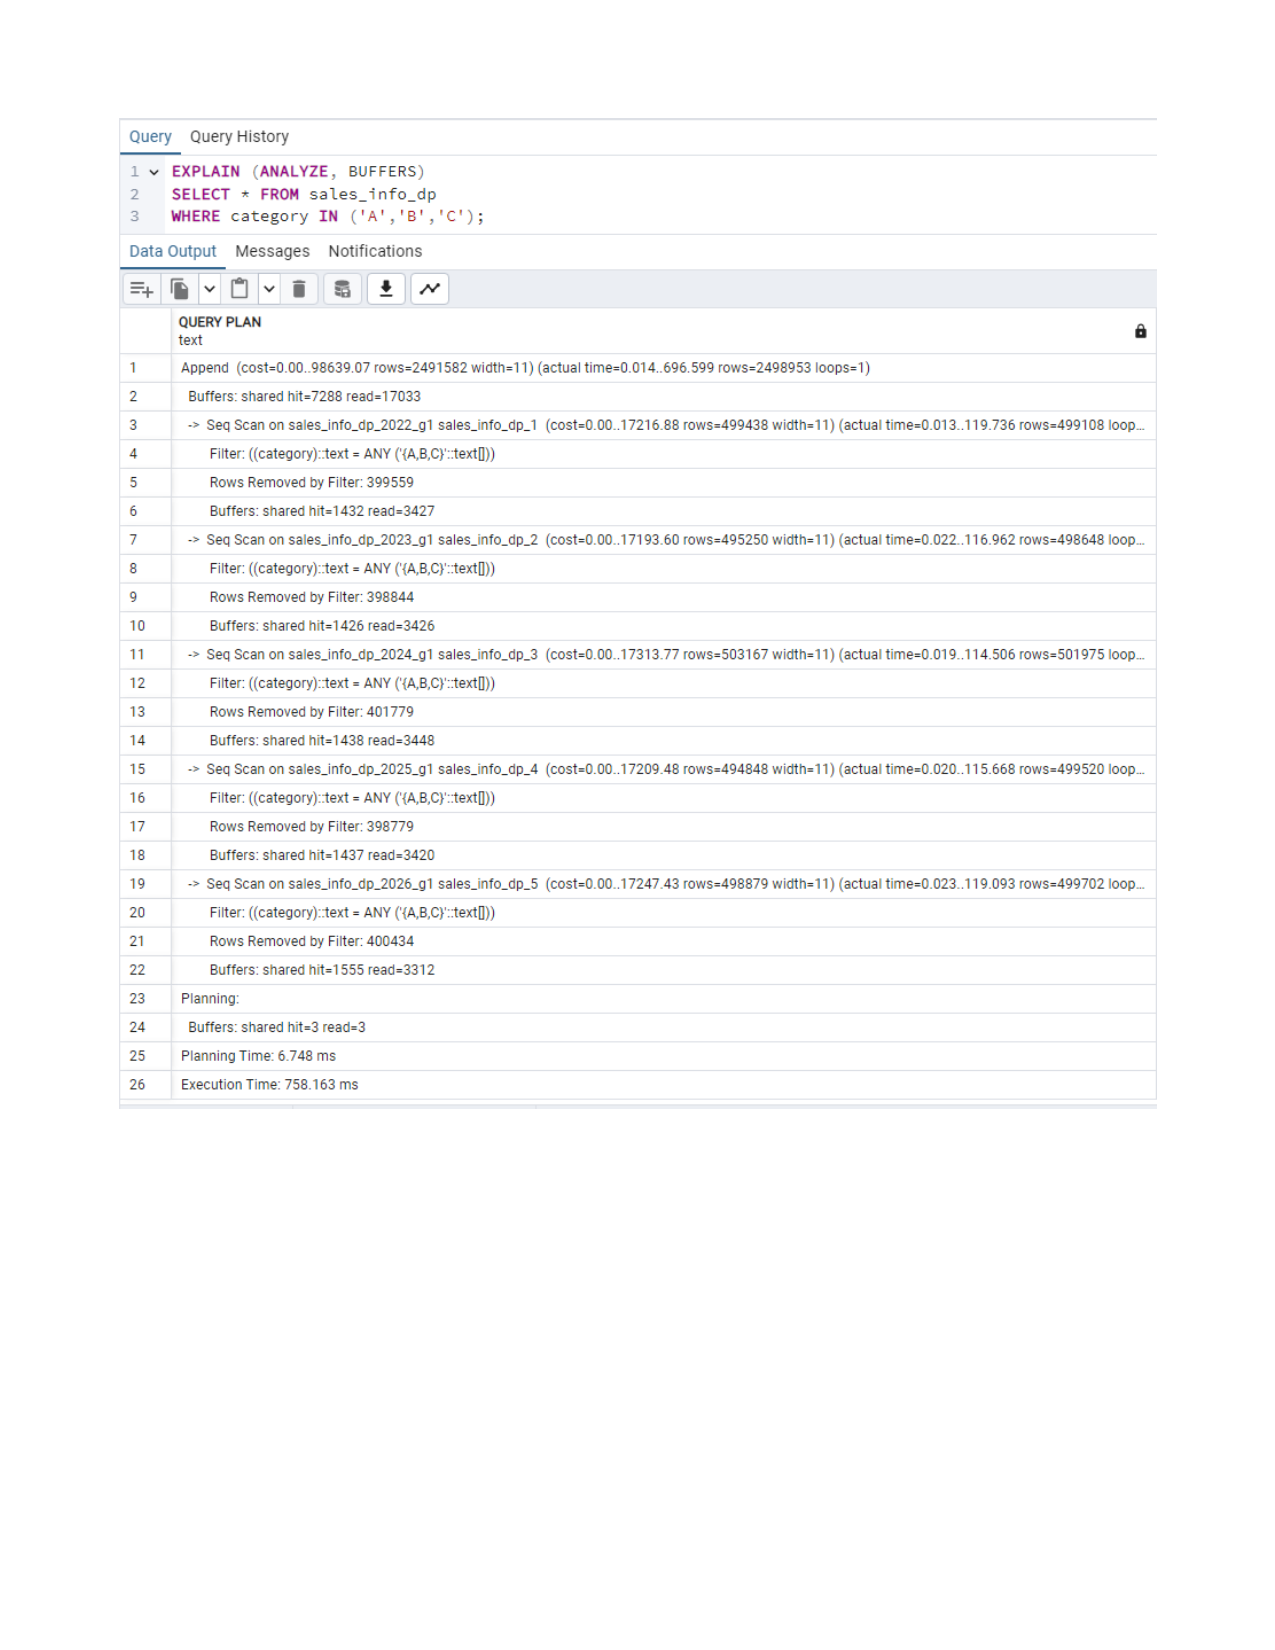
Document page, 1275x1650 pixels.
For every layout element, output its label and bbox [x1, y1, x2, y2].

picture [118, 118, 1157, 1109]
